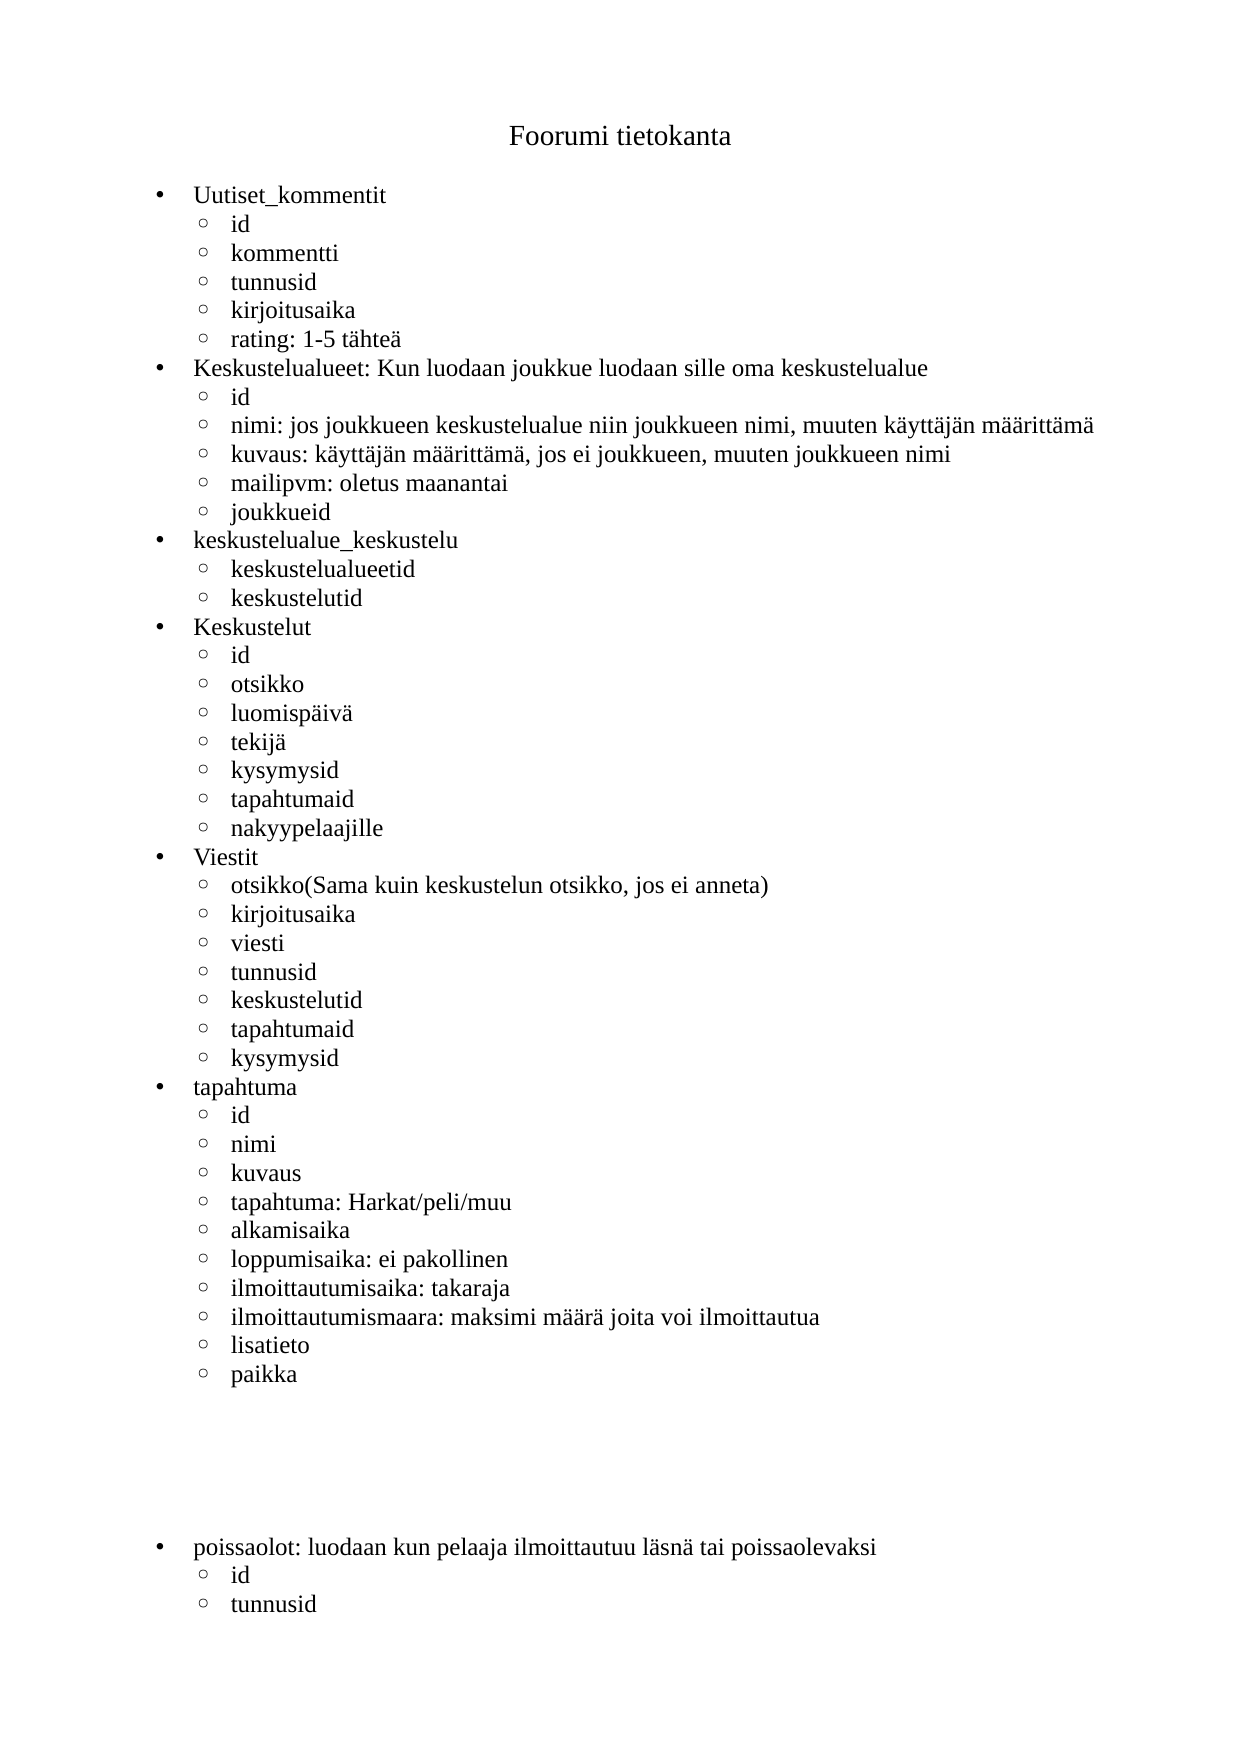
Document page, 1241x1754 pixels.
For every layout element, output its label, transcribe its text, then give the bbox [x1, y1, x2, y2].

list id [193, 382, 1122, 410]
text Foorumi tietokanta [118, 118, 1122, 152]
list rating: 1-5 tähteä [193, 324, 1122, 353]
list keskustelutid [193, 583, 1122, 612]
list kuvaus: käyttäjän määrittämä, jos ei joukkueen, muuten joukkueen nimi [193, 439, 1122, 468]
list nimi [193, 1129, 1122, 1158]
list loppumisaika: ei pakollinen [193, 1244, 1122, 1273]
list paikka [193, 1359, 1122, 1388]
list lisatieto [193, 1330, 1122, 1359]
list Uutiset_kommentit [156, 180, 1122, 209]
list luomispäivä [193, 698, 1122, 727]
list keskustelutid [193, 985, 1122, 1014]
list tapahtuma [156, 1072, 1122, 1100]
list kirjoitusaika [193, 295, 1122, 324]
list otsikko [193, 669, 1122, 698]
list nakyypelaajille [193, 813, 1122, 842]
list kommentti [193, 238, 1122, 267]
list poissaolot: luodaan kun pelaaja ilmoittautuu läsnä tai poissaolevaksi [156, 1532, 1122, 1560]
list kuvaus [193, 1158, 1122, 1187]
list ilmoittautumisaika: takaraja [193, 1273, 1122, 1302]
list ilmoittautumismaara: maksimi määrä joita voi ilmoittautua [193, 1302, 1122, 1330]
list keskustelualueetid [193, 554, 1122, 583]
list otsikko(Sama kuin keskustelun otsikko, jos ei anneta) [193, 870, 1122, 899]
list mailipvm: oletus maanantai [193, 468, 1122, 497]
list tunnusid [193, 267, 1122, 295]
list Keskustelualueet: Kun luodaan joukkue luodaan sille oma keskustelualue [156, 353, 1122, 382]
list Viestit [156, 842, 1122, 870]
list tapahtumaid [193, 784, 1122, 813]
list nimi: jos joukkueen keskustelualue niin joukkueen nimi, muuten käyttäjän määrittämä [193, 410, 1122, 439]
list keskustelualue_keskustelu [156, 525, 1122, 554]
list id [193, 1560, 1122, 1589]
list alkamisaika [193, 1215, 1122, 1244]
list tunnusid [193, 1589, 1122, 1618]
list tekijä [193, 727, 1122, 755]
list id [193, 640, 1122, 669]
list kirjoitusaika [193, 899, 1122, 928]
list tapahtumaid [193, 1014, 1122, 1043]
list Keskustelut [156, 612, 1122, 640]
list tapahtuma: Harkat/peli/muu [193, 1187, 1122, 1215]
list id [193, 1100, 1122, 1129]
list viesti [193, 928, 1122, 957]
list kysymysid [193, 755, 1122, 784]
list joukkueid [193, 497, 1122, 525]
list kysymysid [193, 1043, 1122, 1072]
list id [193, 209, 1122, 238]
list tunnusid [193, 957, 1122, 985]
